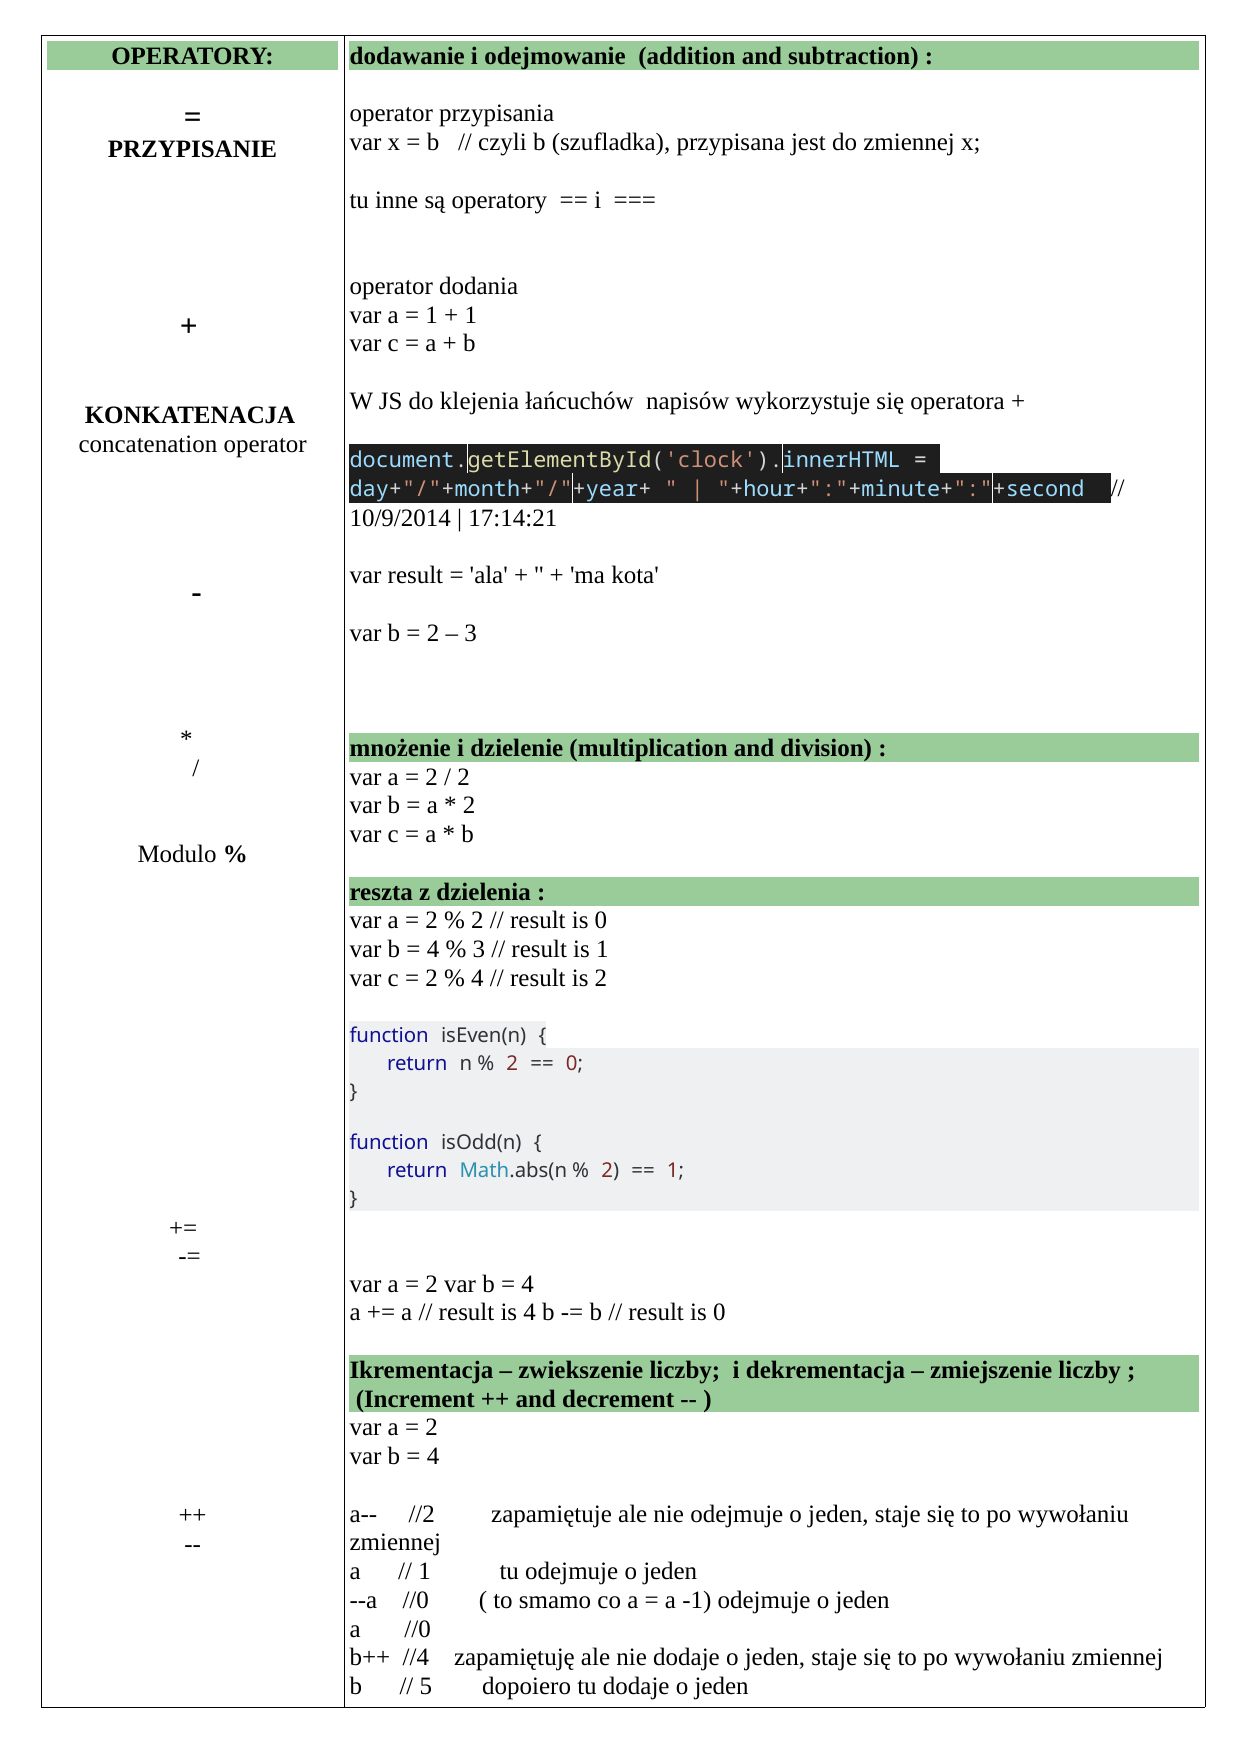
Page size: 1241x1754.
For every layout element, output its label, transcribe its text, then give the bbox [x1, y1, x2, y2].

table_header dodawanie i odejmowanie (addition and subtraction) : operator przypisania var x = b // czyli b (szufladka), przypisana jest do zmiennej x; tu inne są operatory == i === operator dodania var a = 1 + 1 var c = a + b W JS do klejenia łańcuchów napisów wykorzystuje się operatora + document.getElementById('clock').innerHTML = day+"/"+month+"/"+year+ " | "+hour+":"+minute+":"+second // 10/9/2014 | 17:14:21 var result = 'ala' + '' + 'ma kota' var b = 2 – 3 mnożenie i dzielenie (multiplication and division) : var a = 2 / 2 var b = a * 2 var c = a * b reszta z dzielenia : var a = 2 % 2 // result is 0 var b = 4 % 3 // result is 1 var c = 2 % 4 // result is 2 function isEven(n) { return n % 2 == 0; } function isOdd(n) { return Math.abs(n % 2) == 1; } var a = 2 var b = 4 a += a // result is 4 b -= b // result is 0 Ikrementacja – zwiekszenie liczby; i dekrementacja – zmiejszenie liczby ; (Increment ++ and decrement -- ) var a = 2 var b = 4 a-- //2 zapamiętuje ale nie odejmuje o jeden, staje się to po wywołaniu zmiennej a // 1 tu odejmuje o jeden --a //0 ( to smamo co a = a -1) odejmuje o jeden a //0 b++ //4 zapamiętuję ale nie dodaje o jeden, staje się to po wywołaniu zmiennej b // 5 dopoiero tu dodaje o jeden [345, 36, 1205, 1707]
table_header OPERATORY: = PRZYPISANIE + KONKATENACJA concatenation operator - * / Modulo % += -= ++ [42, 36, 344, 1707]
